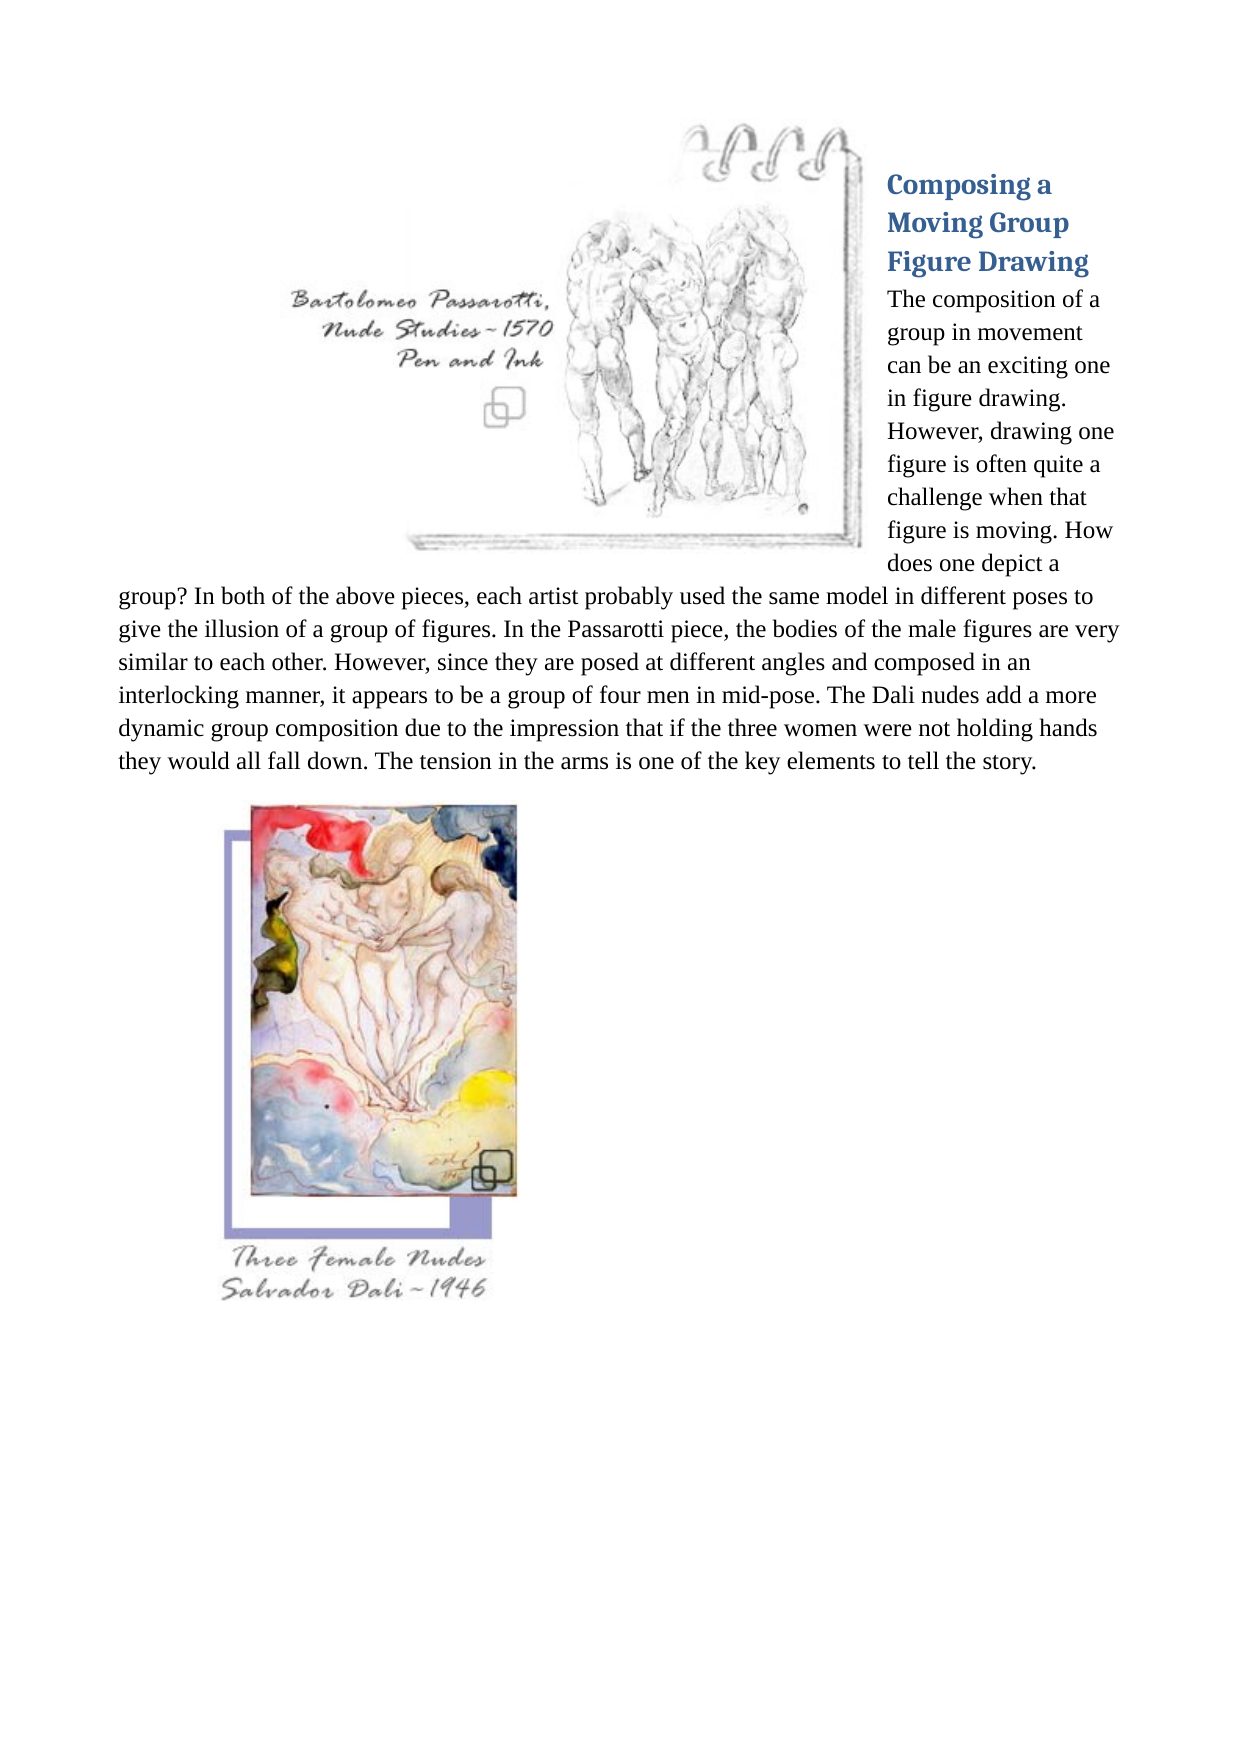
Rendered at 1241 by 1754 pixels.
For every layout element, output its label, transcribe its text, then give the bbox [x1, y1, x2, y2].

picture [118, 800, 525, 1313]
text The composition of a group in movement can be an exciting one in figure drawing. However, drawing one figure is often quite a challenge when that figure is moving. How does one depict a group? In both of the above pieces, each artist probably used the same model in different poses to give the illusion of a group of figures. In the Passarotti piece, the bodies of the male figures are very similar to each other. However, since they are posed at different angles and composed in an interlocking manner, it appears to be a group of four men in mid-pose. The Dali nudes add a more dynamic group composition due to the impression that if the three women were not holding hands they would all fall down. The tension in the arms is one of the key elements to tell the story. [118, 284, 1122, 775]
subtitle Composing a Moving Group Figure Drawing [869, 168, 1122, 279]
picture [118, 118, 869, 554]
